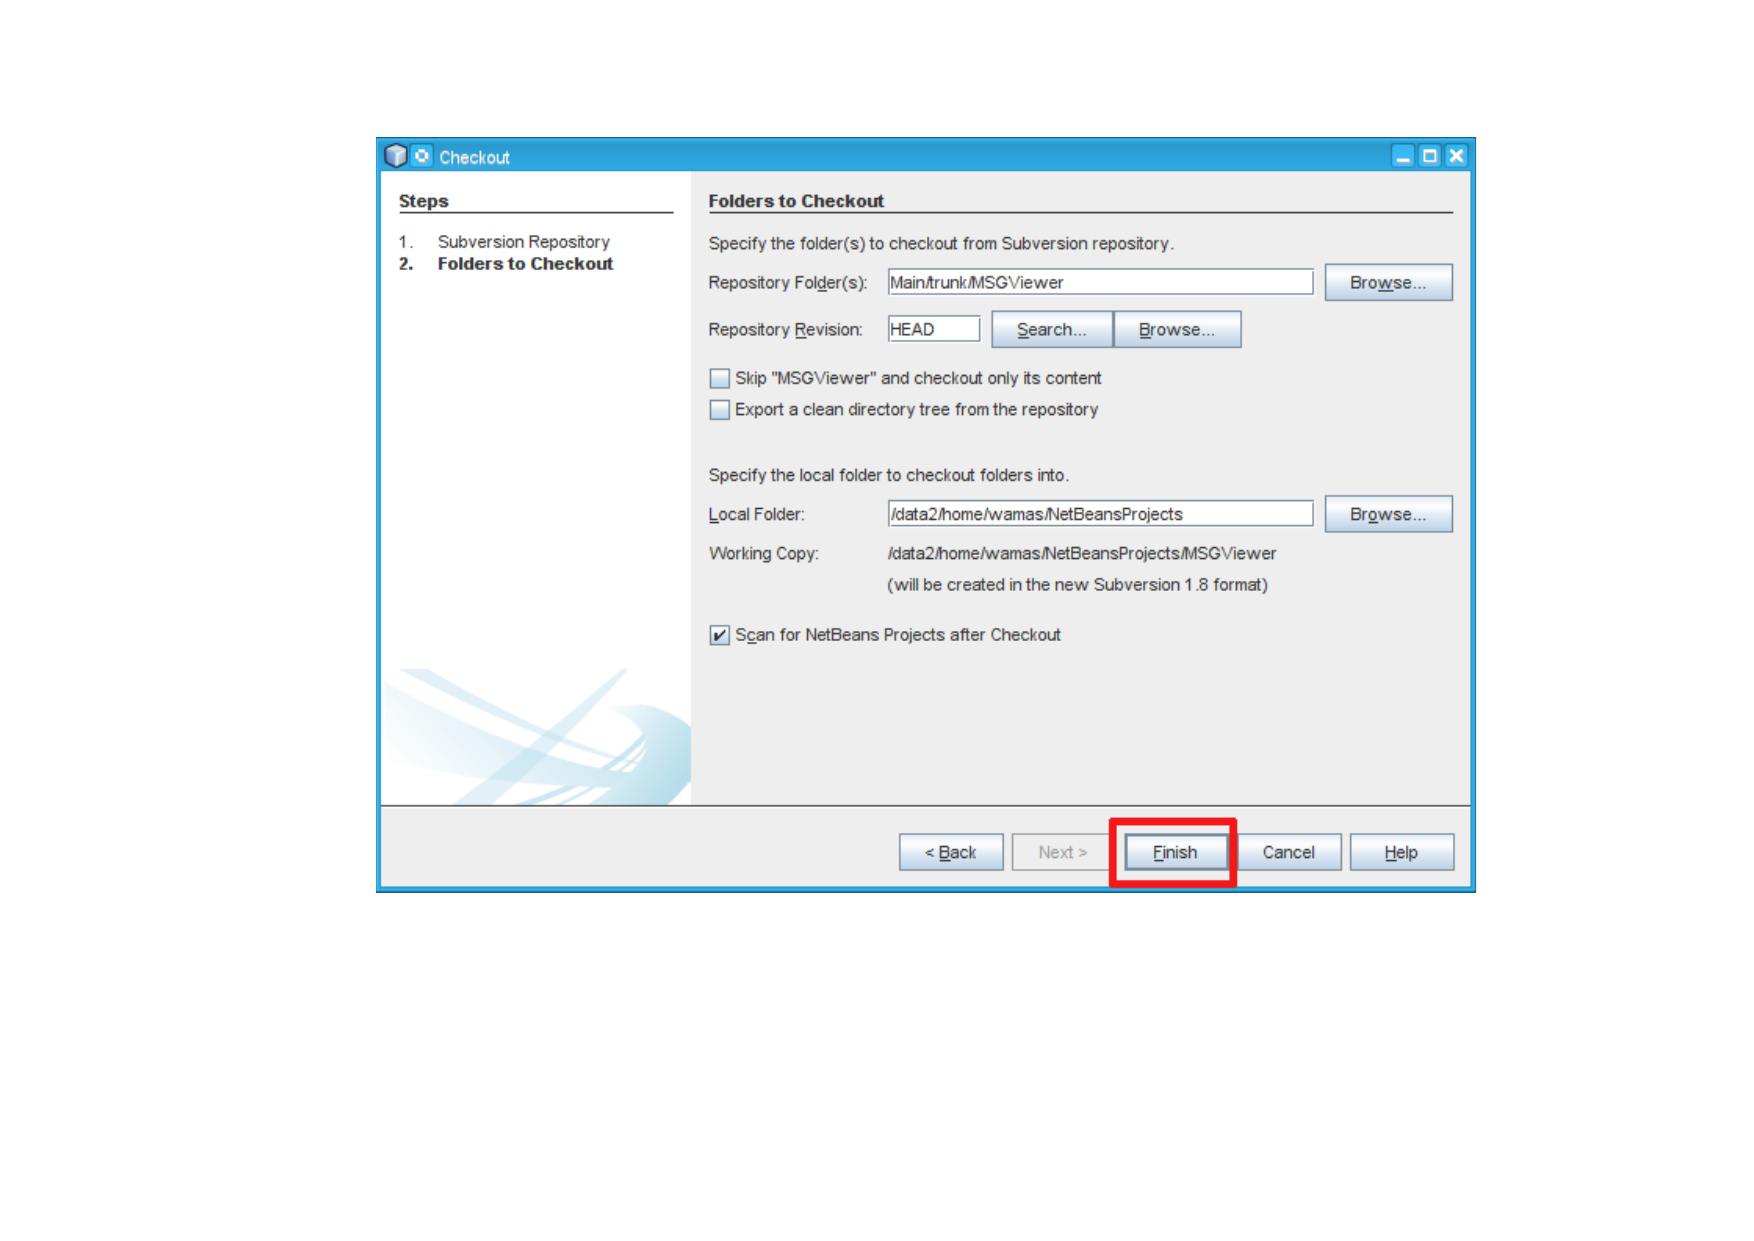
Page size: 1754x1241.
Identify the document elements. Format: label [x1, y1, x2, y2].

picture [376, 137, 1477, 893]
